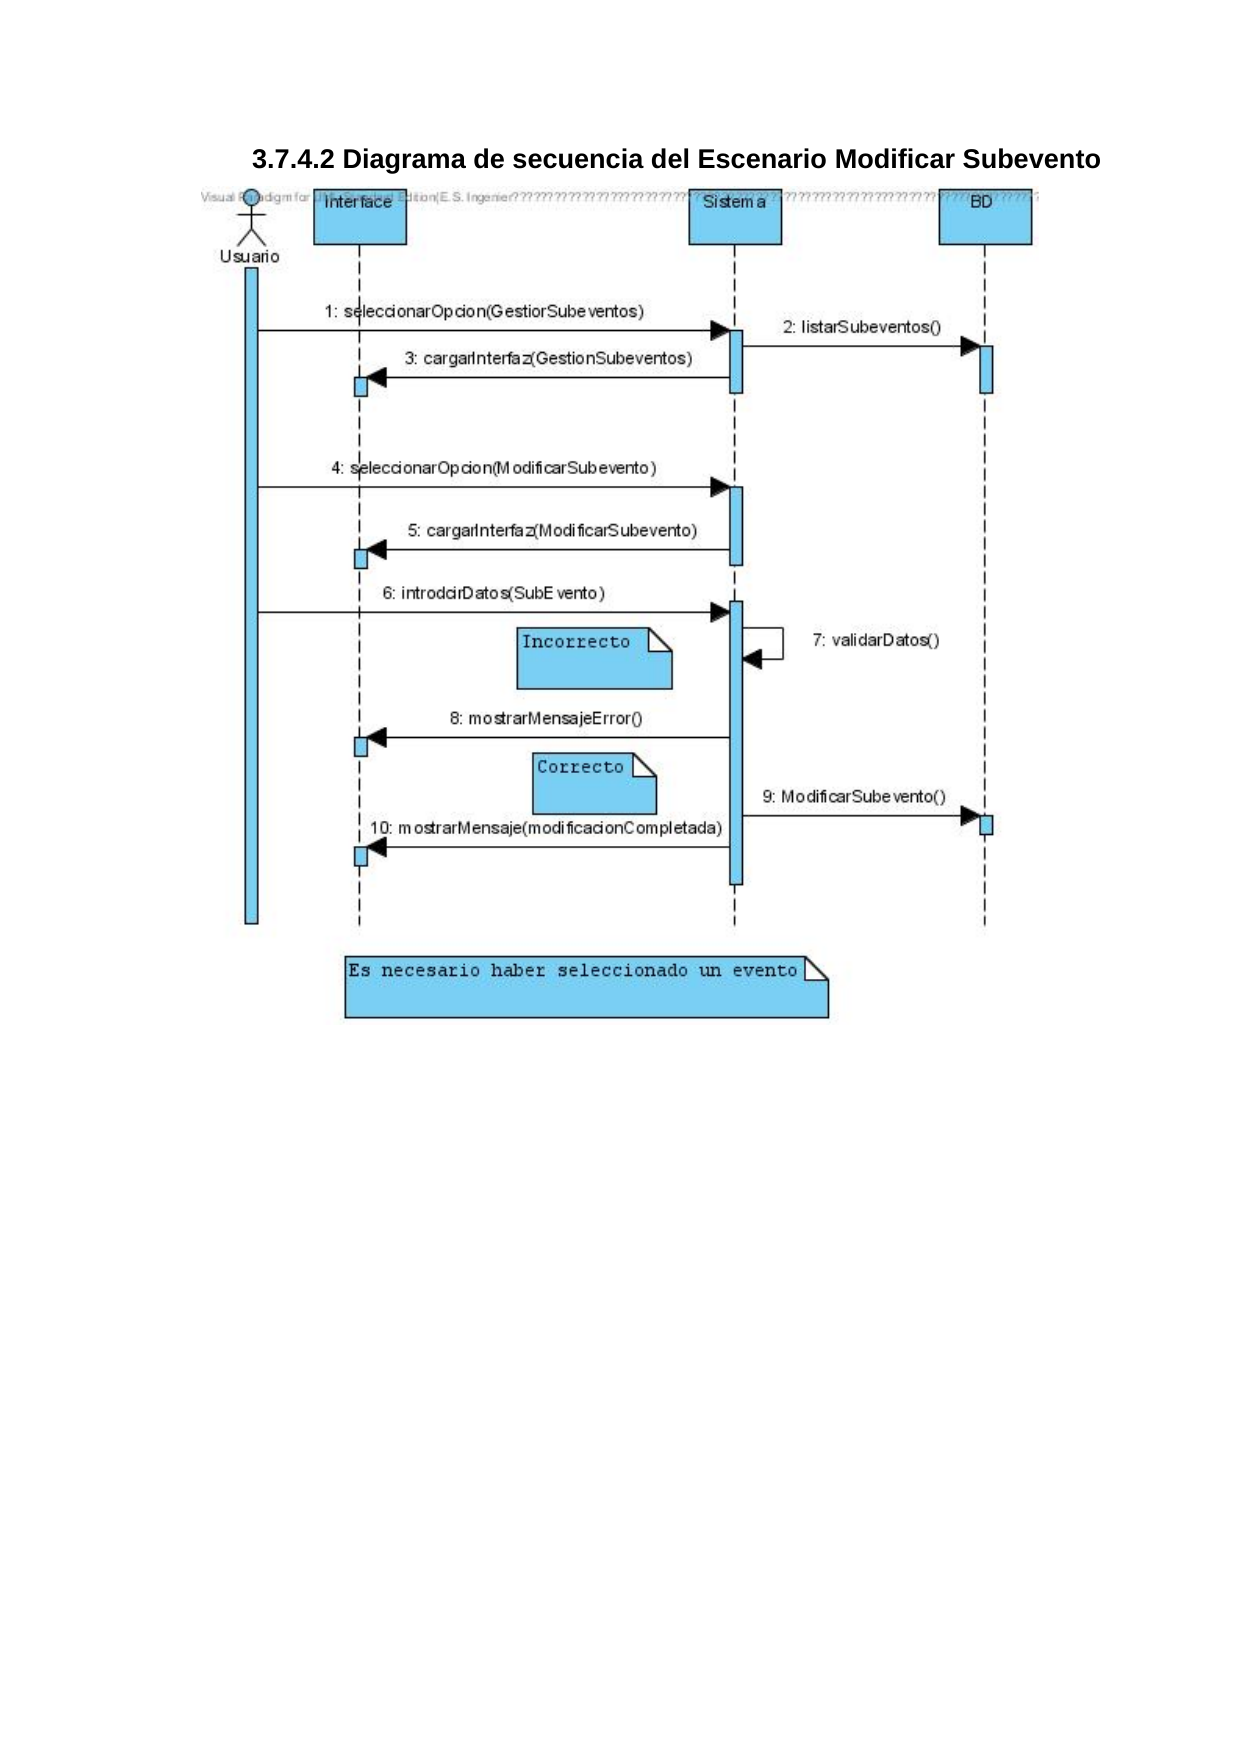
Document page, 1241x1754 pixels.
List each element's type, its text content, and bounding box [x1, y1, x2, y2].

list Diagrama de secuencia del Escenario Modificar Subevento [244, 143, 1122, 174]
picture [201, 186, 1039, 1025]
